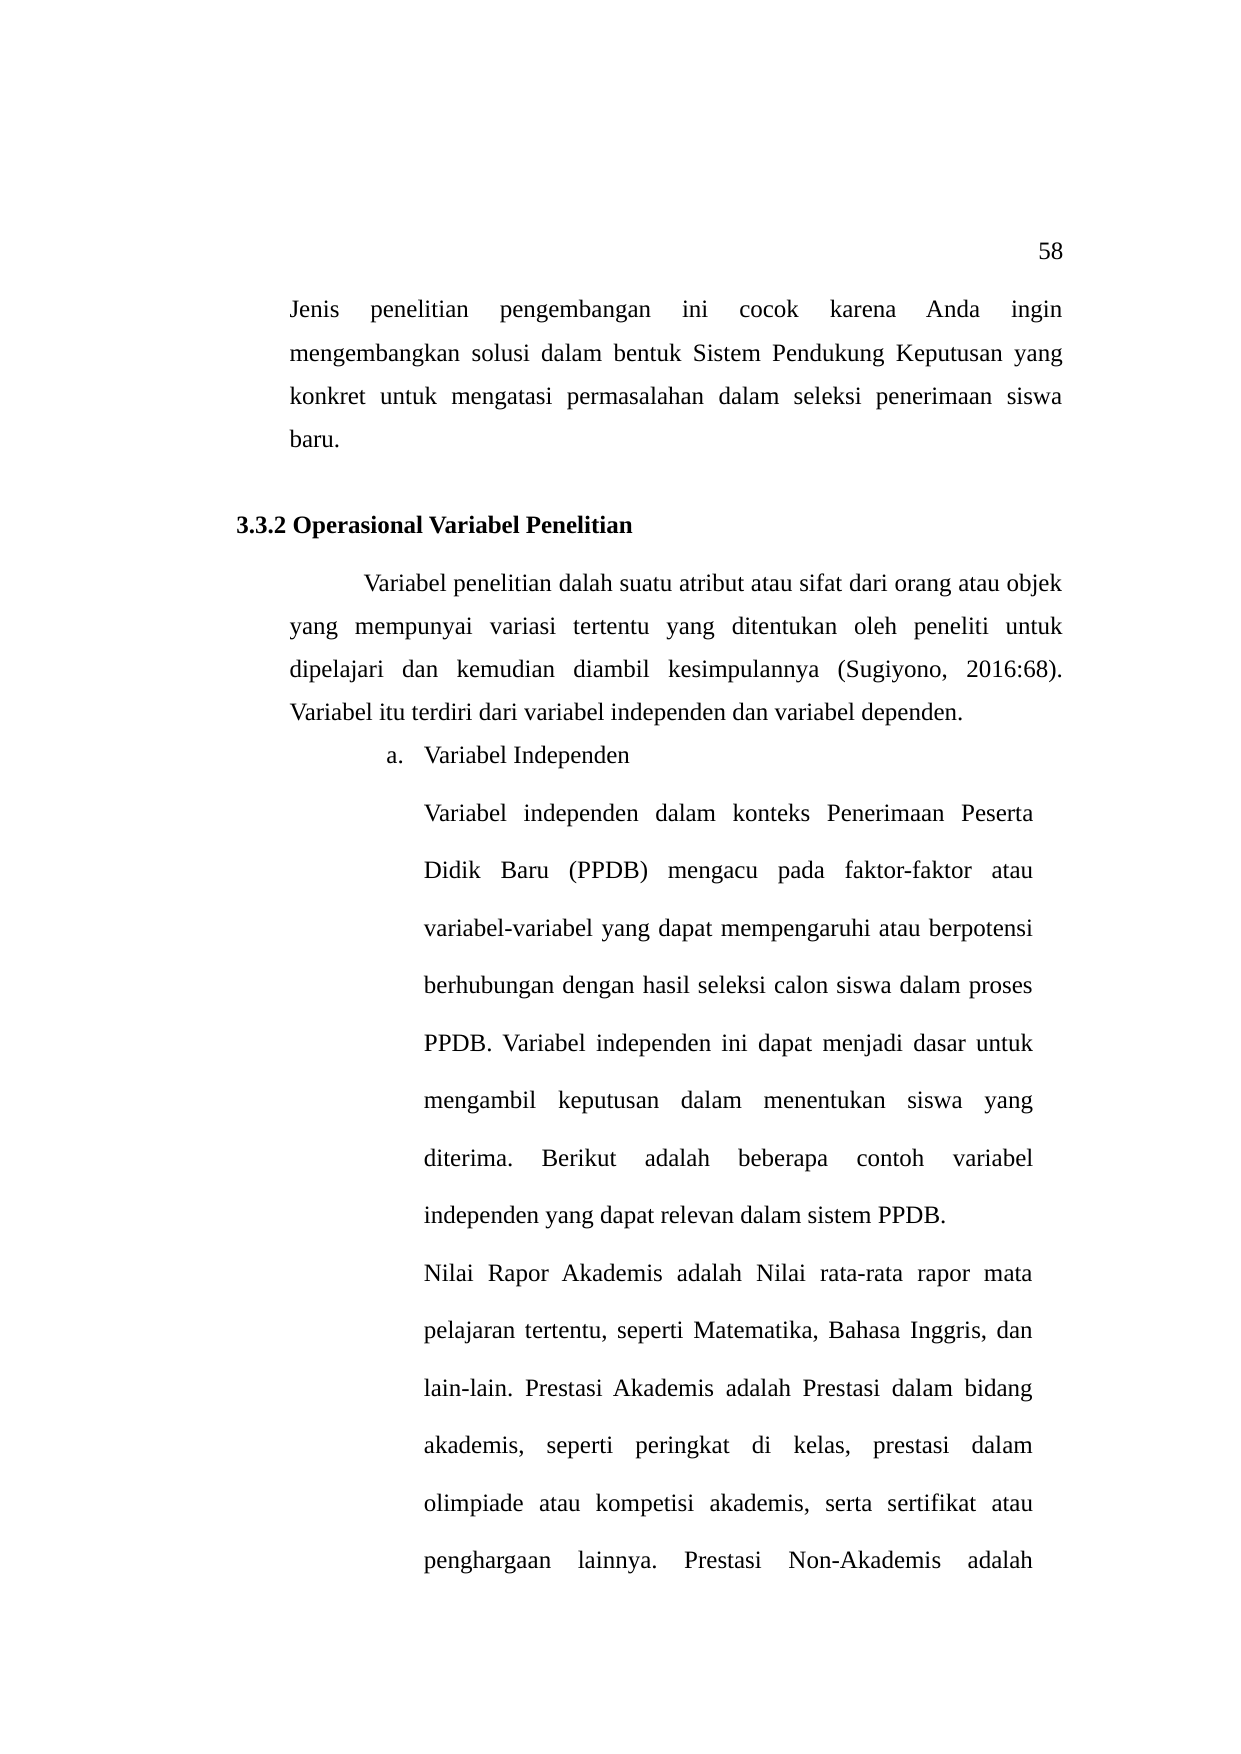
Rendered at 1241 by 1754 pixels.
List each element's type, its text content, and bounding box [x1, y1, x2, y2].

list Nilai Rapor Akademis adalah Nilai rata-rata rapor mata pelajaran tertentu, seperti Matematika, Bahasa Inggris, dan lain-lain. Prestasi Akademis adalah Prestasi dalam bidang akademis, seperti peringkat di kelas, prestasi dalam olimpiade atau kompetisi akademis, serta sertifikat atau penghargaan lainnya. Prestasi Non-Akademis adalah [386, 1258, 1033, 1574]
list Variabel independen dalam konteks Penerimaan Peserta Didik Baru (PPDB) mengacu pada faktor-faktor atau variabel-variabel yang dapat mempengaruhi atau berpotensi berhubungan dengan hasil seleksi calon siswa dalam proses PPDB. Variabel independen ini dapat menjadi dasar untuk mengambil keputusan dalam menentukan siswa yang diterima. Berikut adalah beberapa contoh variabel independen yang dapat relevan dalam sistem PPDB. [386, 798, 1033, 1229]
list Variabel Independen [386, 740, 1033, 769]
text Variabel penelitian dalah suatu atribut atau sifat dari orang atau objek yang mempunyai variasi tertentu yang ditentukan oleh peneliti untuk dipelajari dan kemudian diambil kesimpulannya (Sugiyono, 2016:68). Variabel itu terdiri dari variabel independen dan variabel dependen. [289, 568, 1063, 726]
text 3.3.2 Operasional Variabel Penelitian [236, 510, 1063, 539]
text Jenis penelitian pengembangan ini cocok karena Anda ingin mengembangkan solusi dalam bentuk Sistem Pendukung Keputusan yang konkret untuk mengatasi permasalahan dalam seleksi penerimaan siswa baru. [289, 294, 1063, 453]
